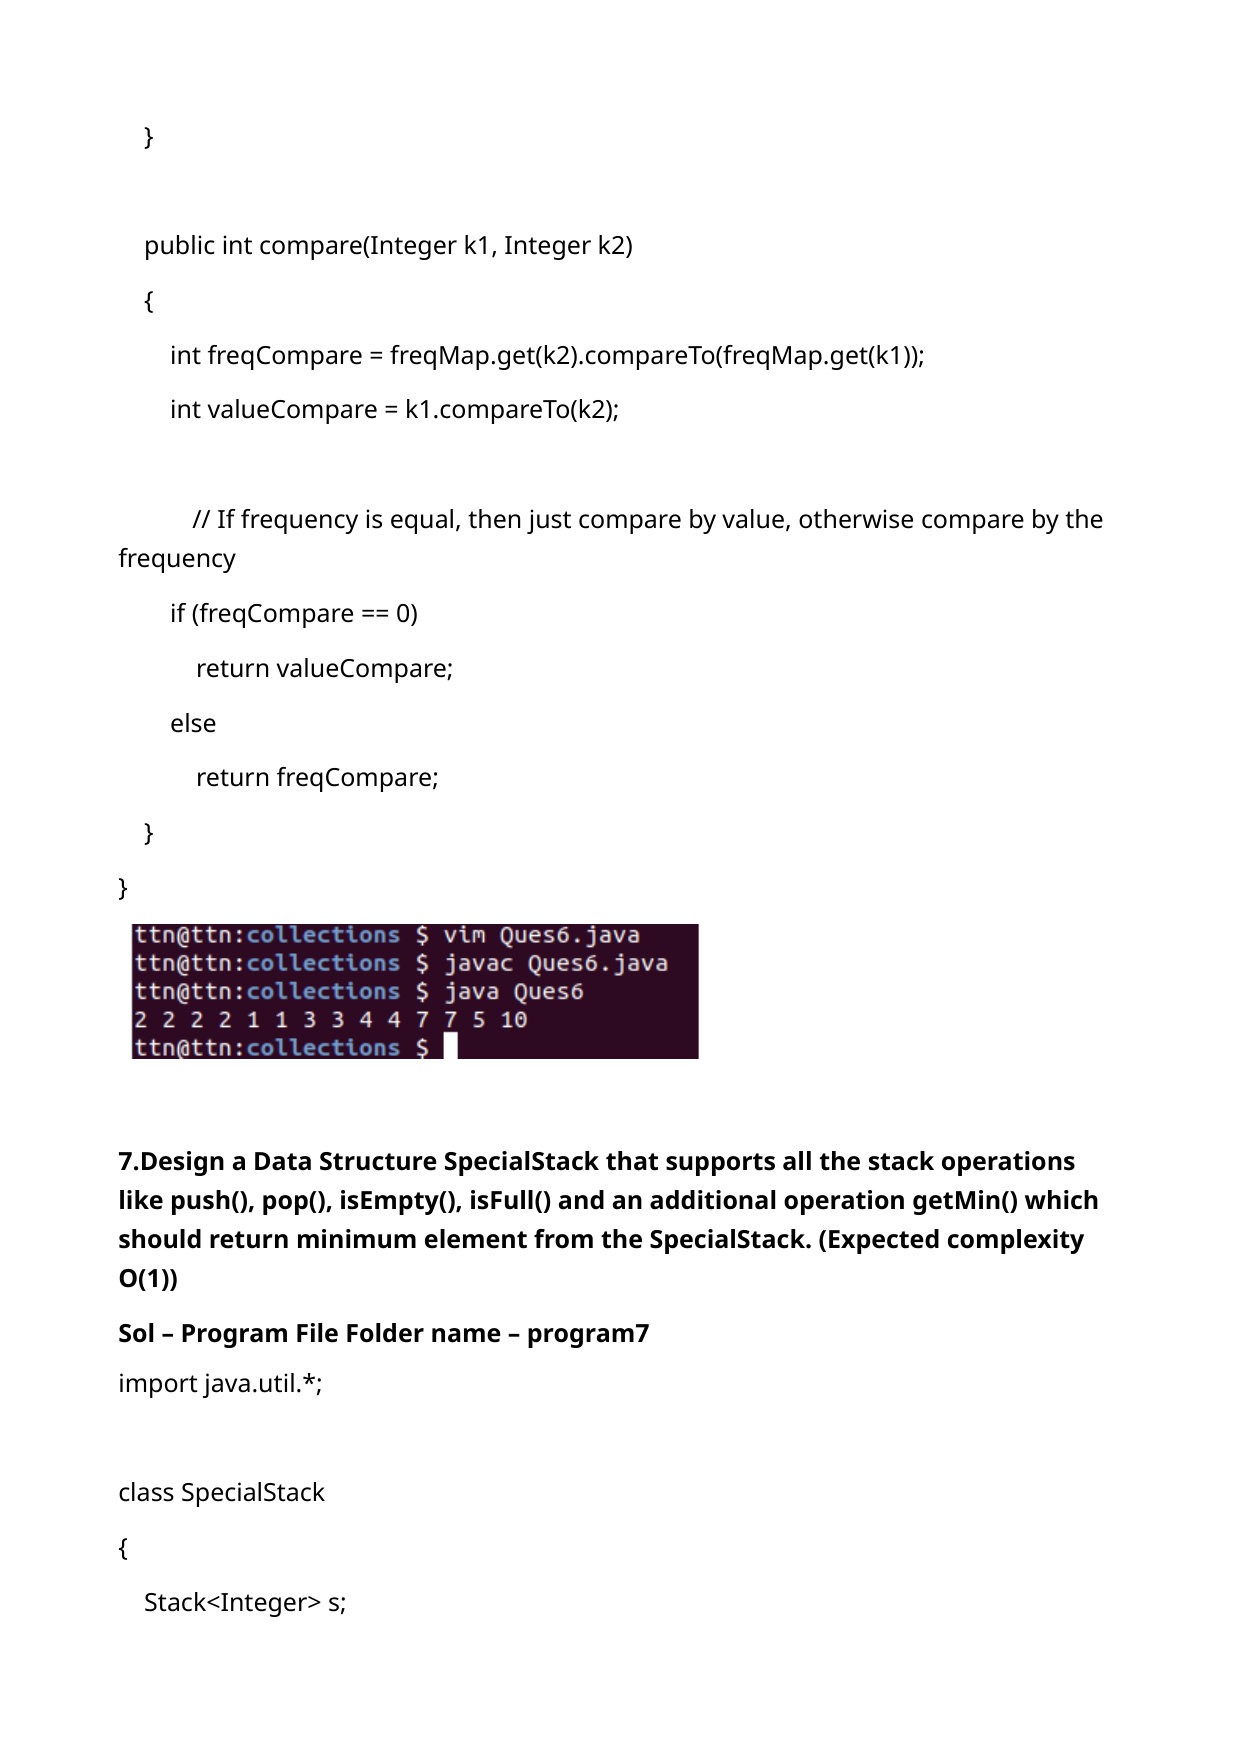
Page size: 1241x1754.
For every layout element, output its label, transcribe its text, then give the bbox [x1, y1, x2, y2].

text return valueCompare; [118, 650, 1122, 684]
picture [131, 924, 699, 1059]
text } [118, 869, 1122, 904]
text class SpecialStack [118, 1475, 1122, 1509]
text return freqCompare; [118, 760, 1122, 794]
text } [118, 118, 1122, 152]
text int valueCompare = k1.compareTo(k2); [118, 392, 1122, 426]
text Sol – Program File Folder name – program7 [118, 1316, 1122, 1350]
text else [118, 705, 1122, 739]
text import java.util.*; [118, 1366, 1122, 1399]
text 7.Design a Data Structure SpecialStack that supports all the stack operations like push(), pop(), isEmpty(), isFull() and an additional operation getMin() which should return minimum element from the SpecialStack. (Expected complexity ­ O(1)) [118, 1143, 1122, 1295]
text if (freqCompare == 0) [118, 596, 1122, 630]
text { [118, 282, 1122, 317]
text } [118, 815, 1122, 849]
text public int compare(Integer k1, Integer k2) [118, 228, 1122, 262]
text { [118, 1530, 1122, 1564]
text int freqCompare = freqMap.get(k2).compareTo(freqMap.get(k1)); [118, 337, 1122, 371]
text Stack<Integer> s; [118, 1585, 1122, 1619]
text // If frequency is equal, then just compare by value, otherwise compare by the frequency [118, 502, 1122, 575]
